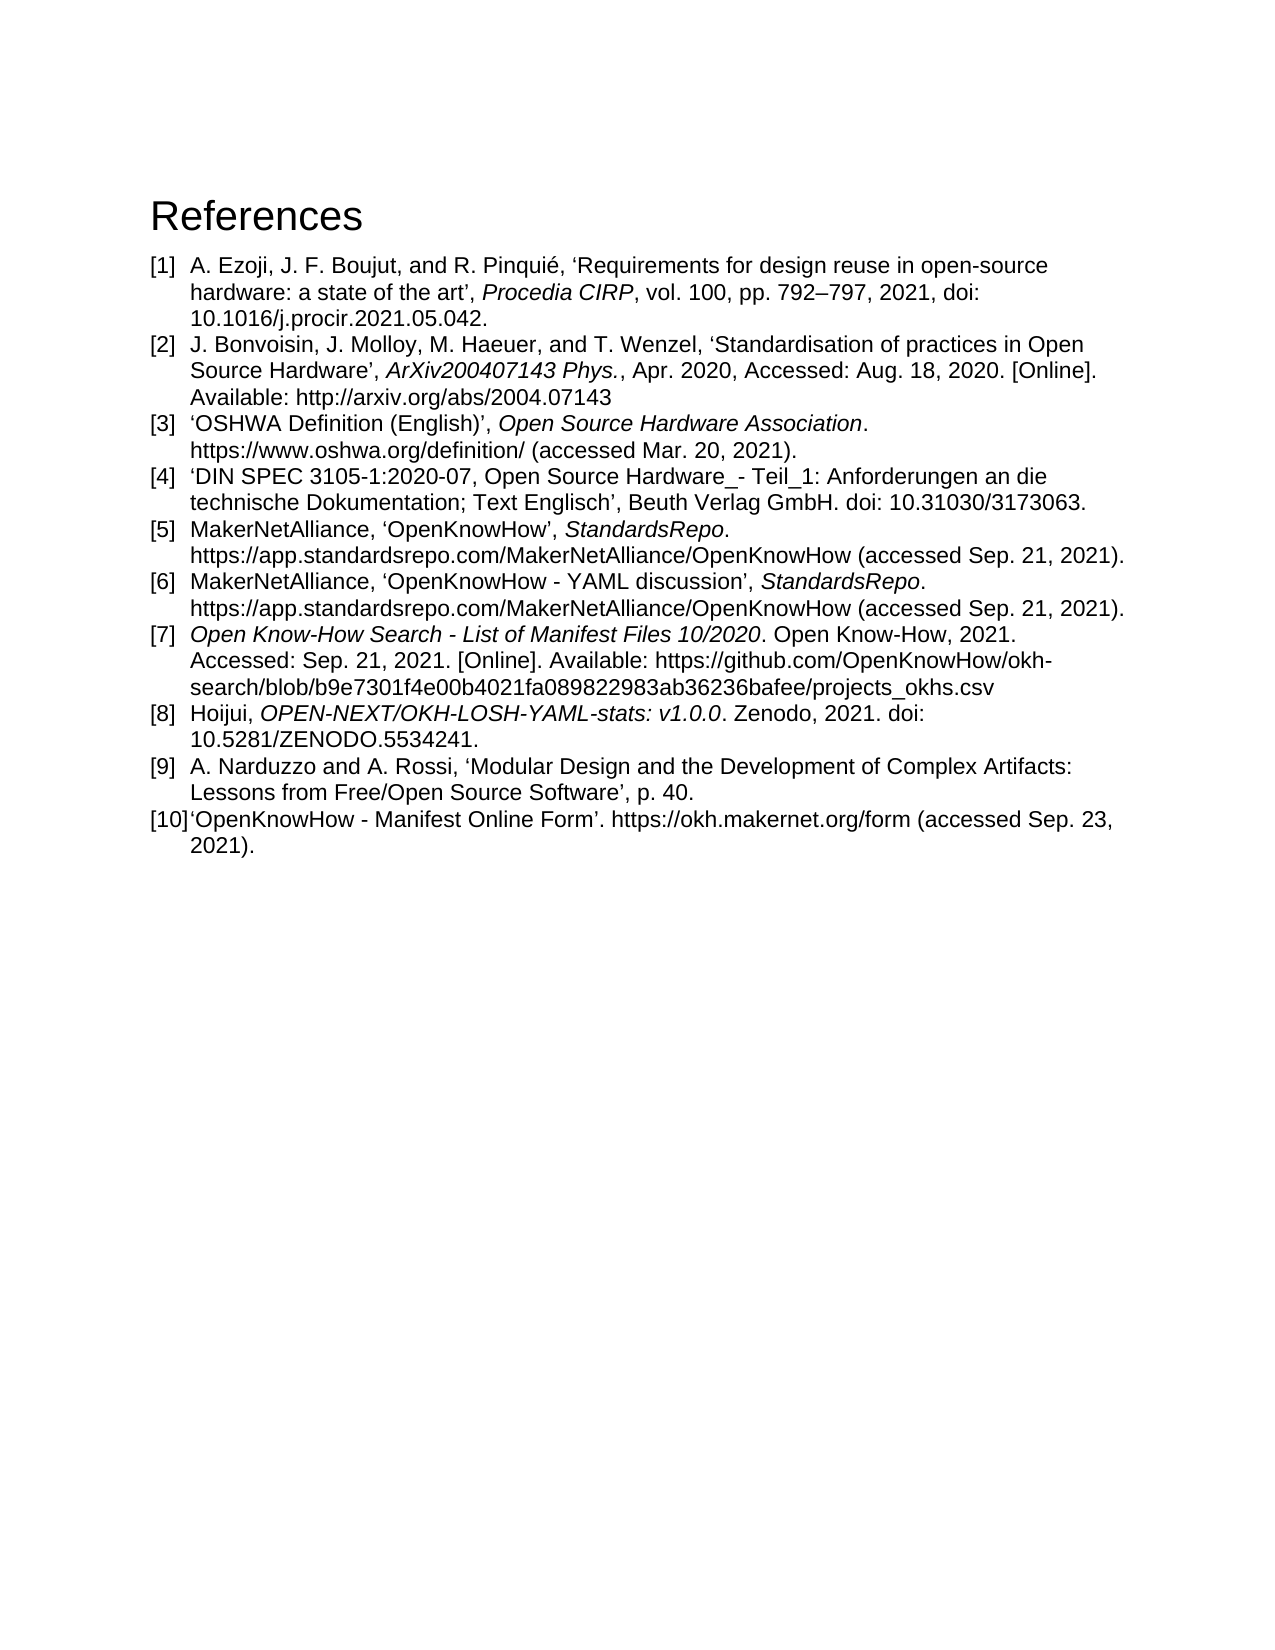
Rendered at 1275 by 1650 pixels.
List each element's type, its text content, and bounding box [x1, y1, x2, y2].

subtitle References [150, 192, 1125, 239]
text [8] Hoijui, OPEN-NEXT/OKH-LOSH-YAML-stats: v1.0.0. Zenodo, 2021. doi: 10.5281/ZENODO.5534241. [150, 700, 1125, 753]
text [1] A. Ezoji, J. F. Boujut, and R. Pinquié, ‘Requirements for design reuse in open-source hardware: a state of the art’, Procedia CIRP, vol. 100, pp. 792–797, 2021, doi: 10.1016/j.procir.2021.05.042. [150, 252, 1125, 331]
text [4] ‘DIN SPEC 3105-1:2020-07, Open Source Hardware_- Teil_1: Anforderungen an die technische Dokumentation; Text Englisch’, Beuth Verlag GmbH. doi: 10.31030/3173063. [150, 463, 1125, 516]
text [2] J. Bonvoisin, J. Molloy, M. Haeuer, and T. Wenzel, ‘Standardisation of practices in Open Source Hardware’, ArXiv200407143 Phys., Apr. 2020, Accessed: Aug. 18, 2020. [Online]. Available: http://arxiv.org/abs/2004.07143 [150, 331, 1125, 410]
text [7] Open Know-How Search - List of Manifest Files 10/2020. Open Know-How, 2021. Accessed: Sep. 21, 2021. [Online]. Available: https://github.com/OpenKnowHow/okh-search/blob/b9e7301f4e00b4021fa089822983ab36236bafee/projects_okhs.csv [150, 621, 1125, 700]
text [3] ‘OSHWA Definition (English)’, Open Source Hardware Association. https://www.oshwa.org/definition/ (accessed Mar. 20, 2021). [150, 410, 1125, 463]
text [9] A. Narduzzo and A. Rossi, ‘Modular Design and the Development of Complex Artifacts: Lessons from Free/Open Source Software’, p. 40. [150, 753, 1125, 806]
text [6] MakerNetAlliance, ‘OpenKnowHow - YAML discussion’, StandardsRepo. https://app.standardsrepo.com/MakerNetAlliance/OpenKnowHow (accessed Sep. 21, 2021). [150, 568, 1125, 621]
text [10] ‘OpenKnowHow - Manifest Online Form’. https://okh.makernet.org/form (accessed Sep. 23, 2021). [150, 806, 1125, 858]
text [5] MakerNetAlliance, ‘OpenKnowHow’, StandardsRepo. https://app.standardsrepo.com/MakerNetAlliance/OpenKnowHow (accessed Sep. 21, 2021). [150, 516, 1125, 568]
